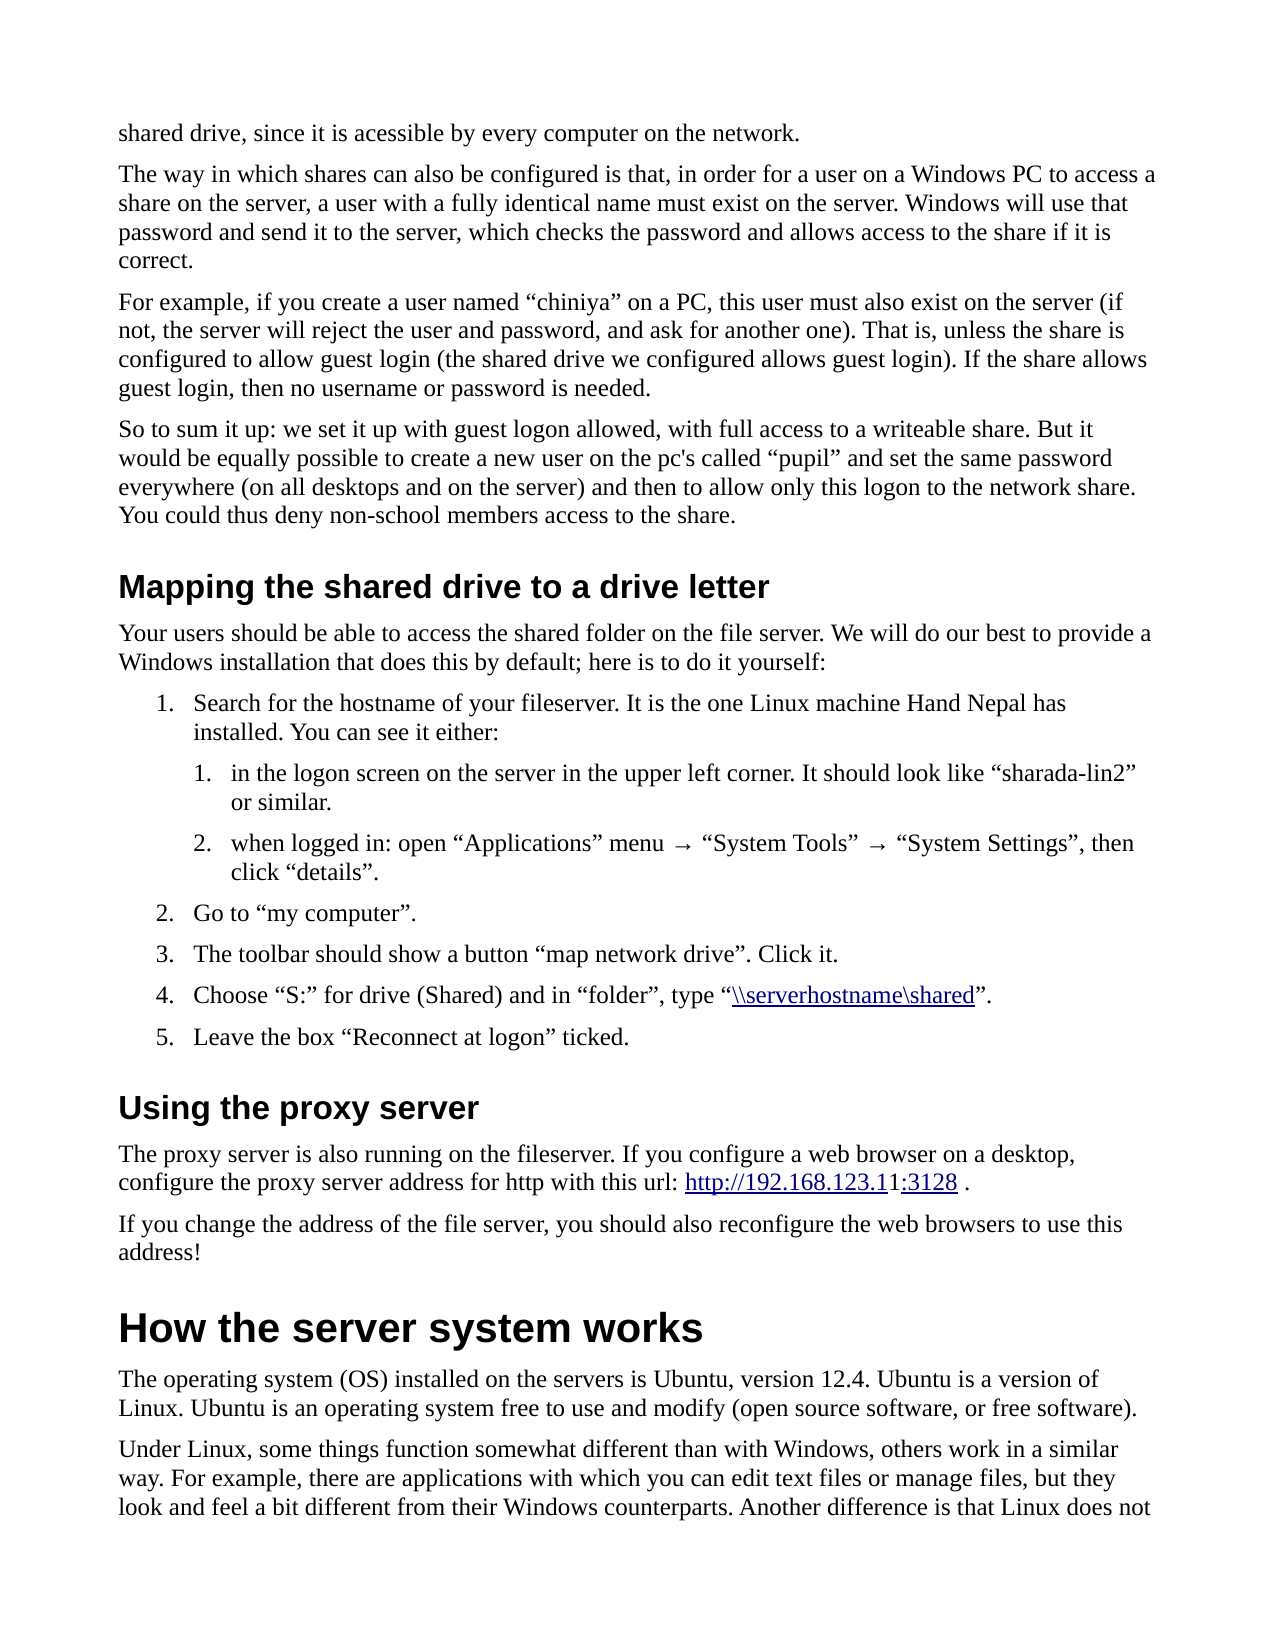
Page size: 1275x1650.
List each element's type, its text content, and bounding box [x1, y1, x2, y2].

list Choose “S:” for drive (Shared) and in “folder”, type “\\serverhostname\shared”. [156, 980, 1157, 1009]
list The toolbar should show a button “map network drive”. Click it. [156, 939, 1157, 968]
list when logged in: open “Applications” menu → “System Tools” → “System Settings”, then click “details”. [193, 828, 1157, 885]
text The operating system (OS) installed on the servers is Ubuntu, version 12.4. Ubuntu is a version of Linux. Ubuntu is an operating system free to use and modify (open source software, or free software). [118, 1364, 1157, 1422]
text If you change the address of the file server, you should also reconfigure the web browsers to use this address! [118, 1209, 1157, 1266]
subtitle How the server system works [118, 1304, 1157, 1352]
subtitle Mapping the shared drive to a drive letter [118, 567, 1157, 605]
text The way in which shares can also be configured is that, in order for a user on a Windows PC to access a share on the server, a user with a fully identical name must exist on the server. Windows will use that password and send it to the server, which checks the password and allows access to the share if it is correct. [118, 159, 1157, 274]
list Search for the hostname of your fileserver. It is the one Linux machine Hand Nepal has installed. You can see it either: [156, 688, 1157, 745]
list Go to “my computer”. [156, 898, 1157, 927]
subtitle Using the proxy server [118, 1088, 1157, 1126]
text Under Linux, some things function somewhat different than with Windows, others work in a similar way. For example, there are applications with which you can edit text files or manage files, but they look and feel a bit different from their Windows counterparts. Another difference is that Linux does not [118, 1434, 1157, 1520]
text shared drive, since it is acessible by every computer on the network. [118, 118, 1157, 147]
list Leave the box “Reconnect at logon” ticked. [156, 1022, 1157, 1050]
list in the logon screen on the server in the upper left corner. It should look like “sharada-lin2” or similar. [193, 758, 1157, 815]
text So to sum it up: we set it up with guest logon allowed, with full access to a writeable share. But it would be equally possible to create a new user on the pc's called “pupil” and set the same password everywhere (on all desktops and on the server) and then to allow only this logon to the network share. You could thus deny non-school members access to the share. [118, 414, 1157, 529]
text For example, if you create a user named “chiniya” on a PC, this user must also exist on the server (if not, the server will reject the user and password, and ask for another one). That is, unless the share is configured to allow guest login (the shared drive we configured allows guest login). If the share allows guest login, then no username or password is needed. [118, 287, 1157, 402]
text Your users should be able to access the shared folder on the file server. We will do our best to provide a Windows installation that does this by default; here is to do it yourself: [118, 618, 1157, 675]
text The proxy server is also running on the fileserver. If you configure a web browser on a desktop, configure the proxy server address for http with this url: http://192.168.123.11:3128 . [118, 1139, 1157, 1196]
